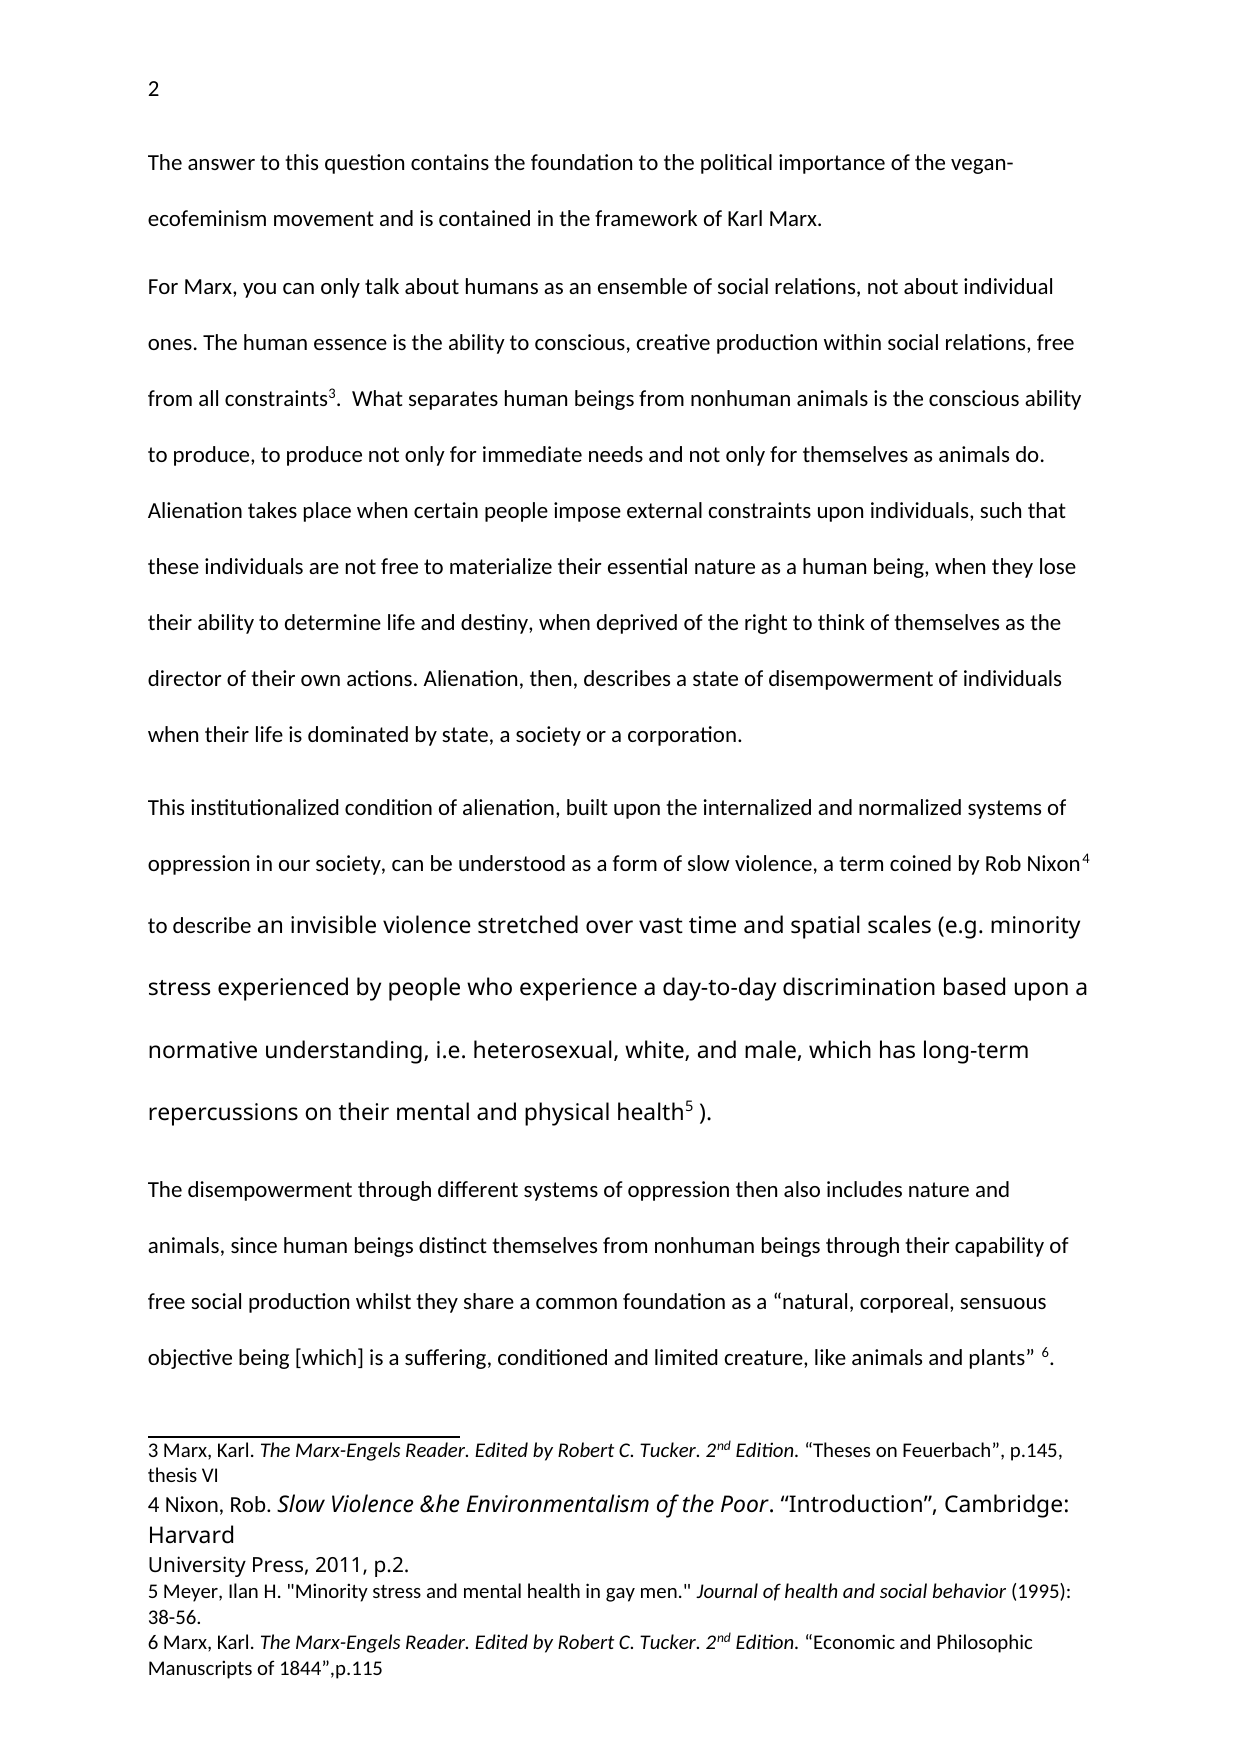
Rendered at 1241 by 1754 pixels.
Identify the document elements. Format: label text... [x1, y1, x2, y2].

text This institutionalized condition of alienation, built upon the internalized and normalized systems of oppression in our society, can be understood as a form of slow violence, a term coined by Rob Nixon to describe an invisible violence stretched over vast time and spatial scales (e.g. minority stress experienced by people who experience a day-to-day discrimination based upon a normative understanding, i.e. heterosexual, white, and male, which has long-term repercussions on their mental and physical health ). [148, 793, 1093, 1127]
text Marx, Karl. The Marx-Engels Reader. Edited by Robert C. Tucker. 2nd Edition. “Economic and Philosophic Manuscripts of 1844”,p.115 [148, 1629, 1093, 1680]
text For Marx, you can only talk about humans as an ensemble of social relations, not about individual ones. The human essence is the ability to conscious, creative production within social relations, free from all constraints. What separates human beings from nonhuman animals is the conscious ability to produce, to produce not only for immediate needs and not only for themselves as animals do. Alienation takes place when certain people impose external constraints upon individuals, such that these individuals are not free to materialize their essential nature as a human being, when they lose their ability to determine life and destiny, when deprived of the right to think of themselves as the director of their own actions. Alienation, then, describes a state of disempowerment of individuals when their life is dominated by state, a society or a corporation. [148, 272, 1093, 748]
text The disempowerment through different systems of oppression then also includes nature and animals, since human beings distinct themselves from nonhuman beings through their capability of free social production whilst they share a common foundation as a “natural, corporeal, sensuous objective being [which] is a suffering, conditioned and limited creature, like animals and plants” . [148, 1175, 1093, 1371]
text The answer to this question contains the foundation to the political importance of the vegan-ecofeminism movement and is contained in the framework of Karl Marx. [148, 148, 1093, 232]
text Meyer, Ilan H. "Minority stress and mental health in gay men." Journal of health and social behavior (1995): 38-56. [148, 1578, 1093, 1629]
text University Press, 2011, p.2. [148, 1550, 1093, 1578]
text Marx, Karl. The Marx-Engels Reader. Edited by Robert C. Tucker. 2nd Edition. “Theses on Feuerbach”, p.145, thesis VI [148, 1437, 1093, 1488]
text Nixon, Rob. Slow Violence &he Environmentalism of the Poor. “Introduction”, Cambridge: Harvard [148, 1488, 1093, 1550]
